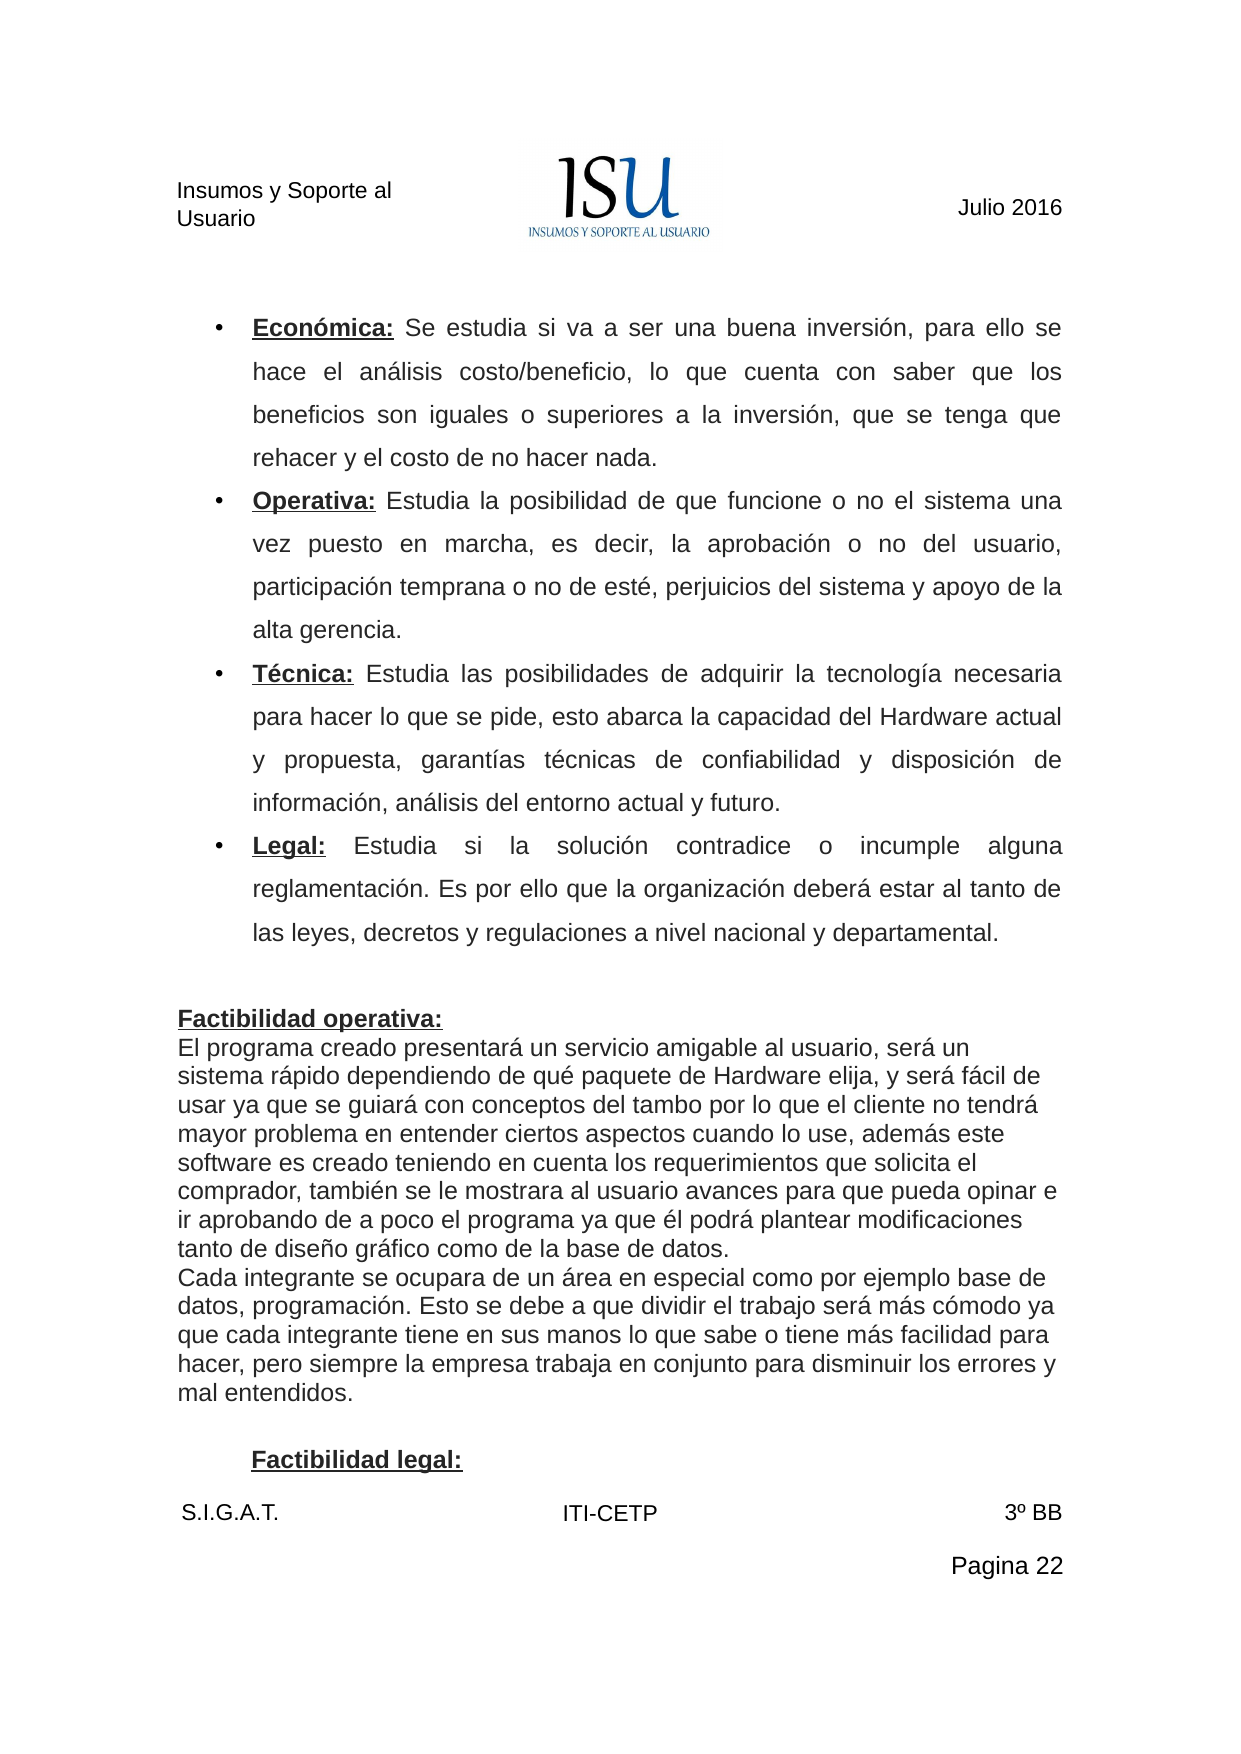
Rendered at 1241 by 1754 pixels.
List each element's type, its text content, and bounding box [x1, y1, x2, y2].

list Económica: Se estudia si va a ser una buena inversión, para ello se hace el análisis costo/beneficio, lo que cuenta con saber que los beneficios son iguales o superiores a la inversión, que se tenga que rehacer y el costo de no hacer nada. [215, 313, 1063, 472]
list Operativa: Estudia la posibilidad de que funcione o no el sistema una vez puesto en marcha, es decir, la aprobación o no del usuario, participación temprana o no de esté, perjuicios del sistema y apoyo de la alta gerencia. [215, 486, 1063, 644]
text Factibilidad legal: [177, 1445, 1063, 1474]
list Legal: Estudia si la solución contradice o incumple alguna reglamentación. Es por ello que la organización deberá estar al tanto de las leyes, decretos y regulaciones a nivel nacional y departamental. [215, 831, 1063, 946]
text Cada integrante se ocupara de un área en especial como por ejemplo base de datos, programación. Esto se debe a que dividir el trabajo será más cómodo ya que cada integrante tiene en sus manos lo que sabe o tiene más facilidad para hacer, pero siempre la empresa trabaja en conjunto para disminuir los errores y mal entendidos. [177, 1262, 1063, 1406]
text Factibilidad operativa: [177, 1004, 1063, 1032]
text El programa creado presentará un servicio amigable al usuario, será un sistema rápido dependiendo de qué paquete de Hardware elija, y será fácil de usar ya que se guiará con conceptos del tambo por lo que el cliente no tendrá mayor problema en entender ciertos aspectos cuando lo use, además este software es creado teniendo en cuenta los requerimientos que solicita el comprador, también se le mostrara al usuario avances para que pueda opinar e ir aprobando de a poco el programa ya que él podrá plantear modificaciones tanto de diseño gráfico como de la base de datos. [177, 1032, 1063, 1262]
list Técnica: Estudia las posibilidades de adquirir la tecnología necesaria para hacer lo que se pide, esto abarca la capacidad del Hardware actual y propuesta, garantías técnicas de confiabilidad y disposición de información, análisis del entorno actual y futuro. [215, 658, 1063, 817]
